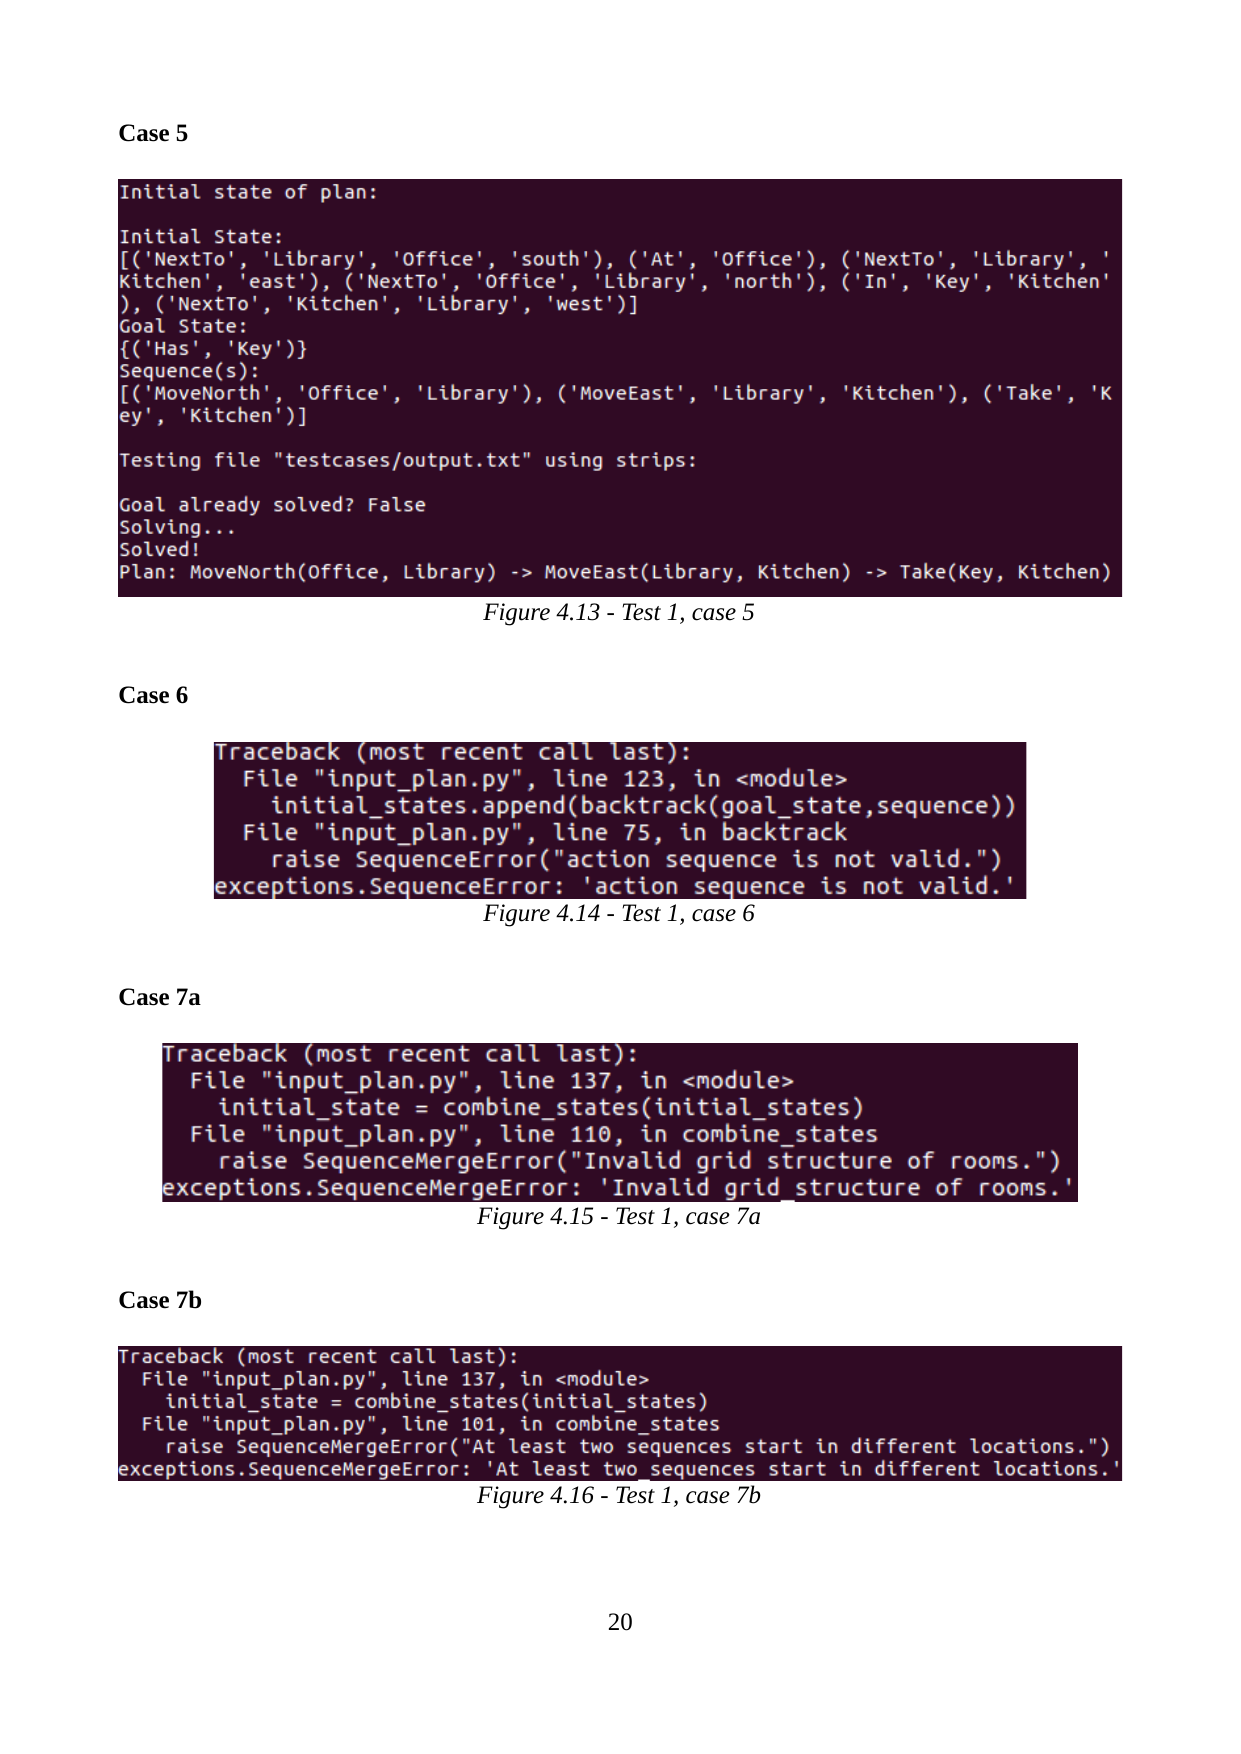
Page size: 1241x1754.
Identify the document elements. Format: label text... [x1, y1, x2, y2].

text Figure 4.14 - Test 1, case 6 [214, 899, 1026, 927]
text Figure 4.16 - Test 1, case 7b [118, 1481, 1122, 1509]
text Case 5 [118, 118, 1122, 147]
picture [213, 742, 1027, 899]
picture [118, 179, 1123, 597]
text Case 7b [118, 1285, 1122, 1313]
picture [118, 1346, 1123, 1481]
text Figure 4.15 - Test 1, case 7a [162, 1202, 1078, 1230]
text Figure 4.13 - Test 1, case 5 [118, 597, 1122, 626]
picture [162, 1043, 1078, 1202]
text Case 6 [118, 681, 1122, 709]
text Case 7a [118, 982, 1122, 1011]
